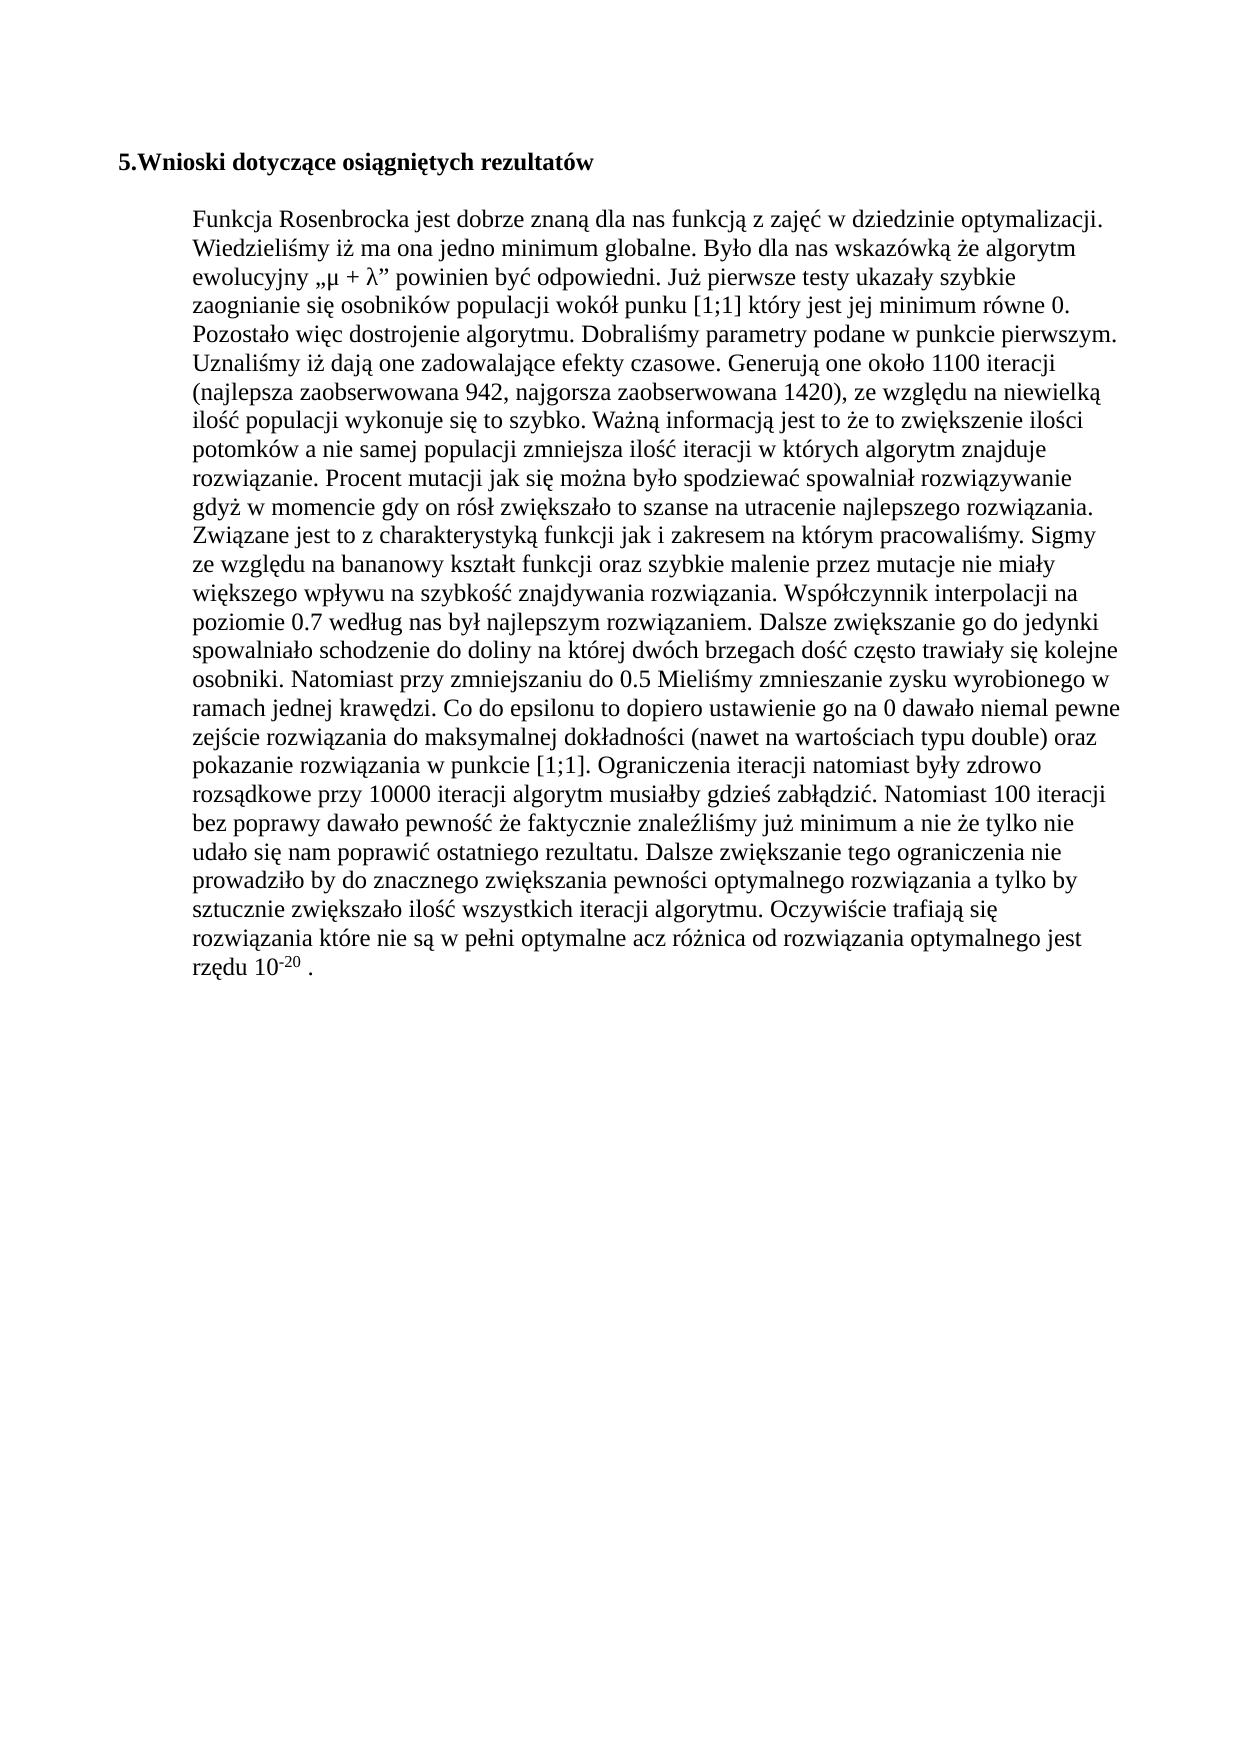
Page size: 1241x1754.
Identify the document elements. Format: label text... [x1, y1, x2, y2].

list Wnioski dotyczące osiągniętych rezultatów [118, 147, 1122, 176]
text Funkcja Rosenbrocka jest dobrze znaną dla nas funkcją z zajęć w dziedzinie optymalizacji. Wiedzieliśmy iż ma ona jedno minimum globalne. Było dla nas wskazówką że algorytm ewolucyjny „μ + λ” powinien być odpowiedni. Już pierwsze testy ukazały szybkie zaognianie się osobników populacji wokół punku [1;1] który jest jej minimum równe 0. Pozostało więc dostrojenie algorytmu. Dobraliśmy parametry podane w punkcie pierwszym. Uznaliśmy iż dają one zadowalające efekty czasowe. Generują one około 1100 iteracji (najlepsza zaobserwowana 942, najgorsza zaobserwowana 1420), ze względu na niewielką ilość populacji wykonuje się to szybko. Ważną informacją jest to że to zwiększenie ilości potomków a nie samej populacji zmniejsza ilość iteracji w których algorytm znajduje rozwiązanie. Procent mutacji jak się można było spodziewać spowalniał rozwiązywanie gdyż w momencie gdy on rósł zwiększało to szanse na utracenie najlepszego rozwiązania. Związane jest to z charakterystyką funkcji jak i zakresem na którym pracowaliśmy. Sigmy ze względu na bananowy kształt funkcji oraz szybkie malenie przez mutacje nie miały większego wpływu na szybkość znajdywania rozwiązania. Współczynnik interpolacji na poziomie 0.7 według nas był najlepszym rozwiązaniem. Dalsze zwiększanie go do jedynki spowalniało schodzenie do doliny na której dwóch brzegach dość często trawiały się kolejne osobniki. Natomiast przy zmniejszaniu do 0.5 Mieliśmy zmnieszanie zysku wyrobionego w ramach jednej krawędzi. Co do epsilonu to dopiero ustawienie go na 0 dawało niemal pewne zejście rozwiązania do maksymalnej dokładności (nawet na wartościach typu double) oraz pokazanie rozwiązania w punkcie [1;1]. Ograniczenia iteracji natomiast były zdrowo rozsądkowe przy 10000 iteracji algorytm musiałby gdzieś zabłądzić. Natomiast 100 iteracji bez poprawy dawało pewność że faktycznie znaleźliśmy już minimum a nie że tylko nie udało się nam poprawić ostatniego rezultatu. Dalsze zwiększanie tego ograniczenia nie prowadziło by do znacznego zwiększania pewności optymalnego rozwiązania a tylko by sztucznie zwiększało ilość wszystkich iteracji algorytmu. Oczywiście trafiają się rozwiązania które nie są w pełni optymalne acz różnica od rozwiązania optymalnego jest rzędu 10-20 . [192, 204, 1122, 981]
